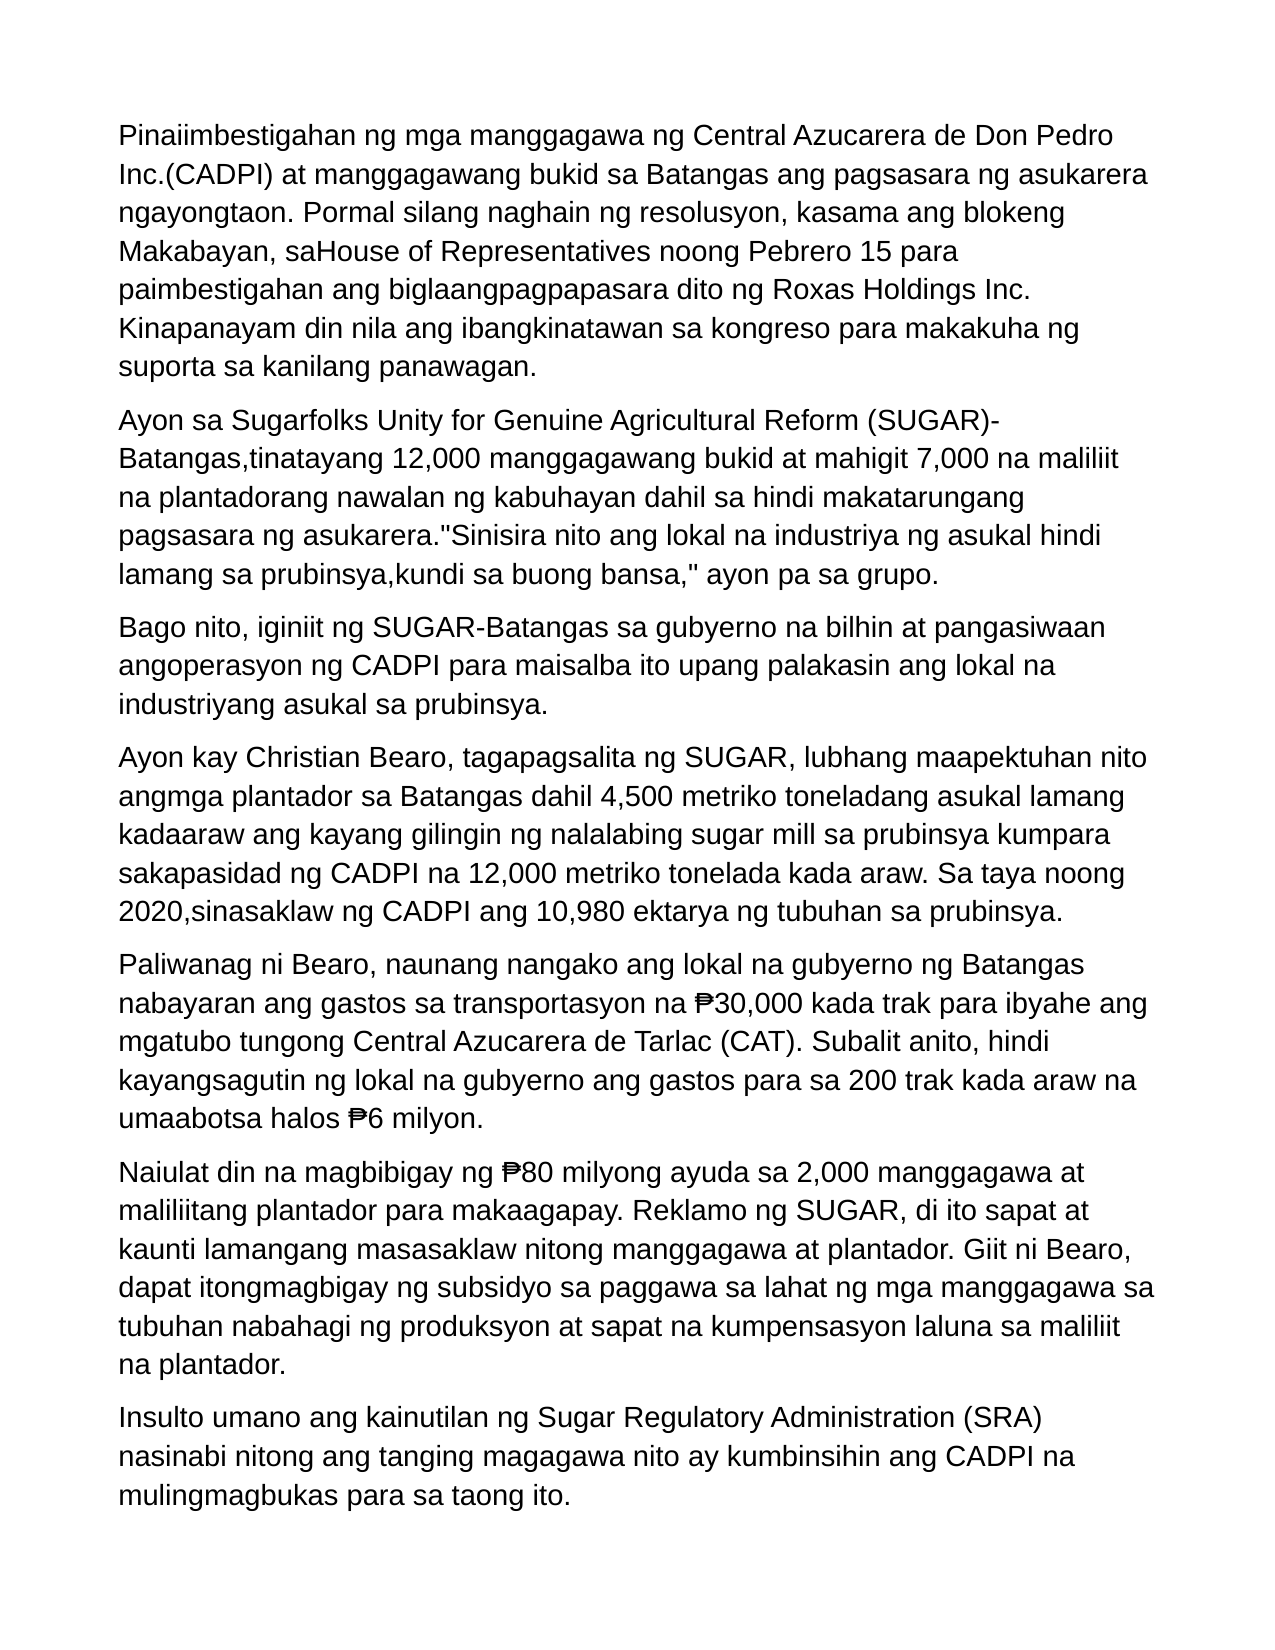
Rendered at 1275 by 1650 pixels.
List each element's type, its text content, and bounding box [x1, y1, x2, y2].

text Pinaiimbestigahan ng mga manggagawa ng Central Azucarera de Don Pedro Inc.(CADPI) at manggagawang bukid sa Batangas ang pagsasara ng asukarera ngayongtaon. Pormal silang naghain ng resolusyon, kasama ang blokeng Makabayan, saHouse of Representatives noong Pebrero 15 para paimbestigahan ang biglaangpagpapasara dito ng Roxas Holdings Inc. Kinapanayam din nila ang ibangkinatawan sa kongreso para makakuha ng suporta sa kanilang panawagan. [118, 118, 1157, 383]
text Ayon sa Sugarfolks Unity for Genuine Agricultural Reform (SUGAR)-Batangas,tinatayang 12,000 manggagawang bukid at mahigit 7,000 na maliliit na plantadorang nawalan ng kabuhayan dahil sa hindi makatarungang pagsasara ng asukarera."Sinisira nito ang lokal na industriya ng asukal hindi lamang sa prubinsya,kundi sa buong bansa," ayon pa sa grupo. [118, 402, 1157, 590]
text Bago nito, iginiit ng SUGAR-Batangas sa gubyerno na bilhin at pangasiwaan angoperasyon ng CADPI para maisalba ito upang palakasin ang lokal na industriyang asukal sa prubinsya. [118, 610, 1157, 720]
text Insulto umano ang kainutilan ng Sugar Regulatory Administration (SRA) nasinabi nitong ang tanging magagawa nito ay kumbinsihin ang CADPI na mulingmagbukas para sa taong ito. [118, 1400, 1157, 1511]
text Paliwanag ni Bearo, naunang nangako ang lokal na gubyerno ng Batangas nabayaran ang gastos sa transportasyon na ₱30,000 kada trak para ibyahe ang mgatubo tungong Central Azucarera de Tarlac (CAT). Subalit anito, hindi kayangsagutin ng lokal na gubyerno ang gastos para sa 200 trak kada araw na umaabotsa halos ₱6 milyon. [118, 947, 1157, 1135]
text Naiulat din na magbibigay ng ₱80 milyong ayuda sa 2,000 manggagawa at maliliitang plantador para makaagapay. Reklamo ng SUGAR, di ito sapat at kaunti lamangang masasaklaw nitong manggagawa at plantador. Giit ni Bearo, dapat itongmagbigay ng subsidyo sa paggawa sa lahat ng mga manggagawa sa tubuhan nabahagi ng produksyon at sapat na kumpensasyon laluna sa maliliit na plantador. [118, 1154, 1157, 1381]
text Ayon kay Christian Bearo, tagapagsalita ng SUGAR, lubhang maapektuhan nito angmga plantador sa Batangas dahil 4,500 metriko toneladang asukal lamang kadaaraw ang kayang gilingin ng nalalabing sugar mill sa prubinsya kumpara sakapasidad ng CADPI na 12,000 metriko tonelada kada araw. Sa taya noong 2020,sinasaklaw ng CADPI ang 10,980 ektarya ng tubuhan sa prubinsya. [118, 740, 1157, 928]
